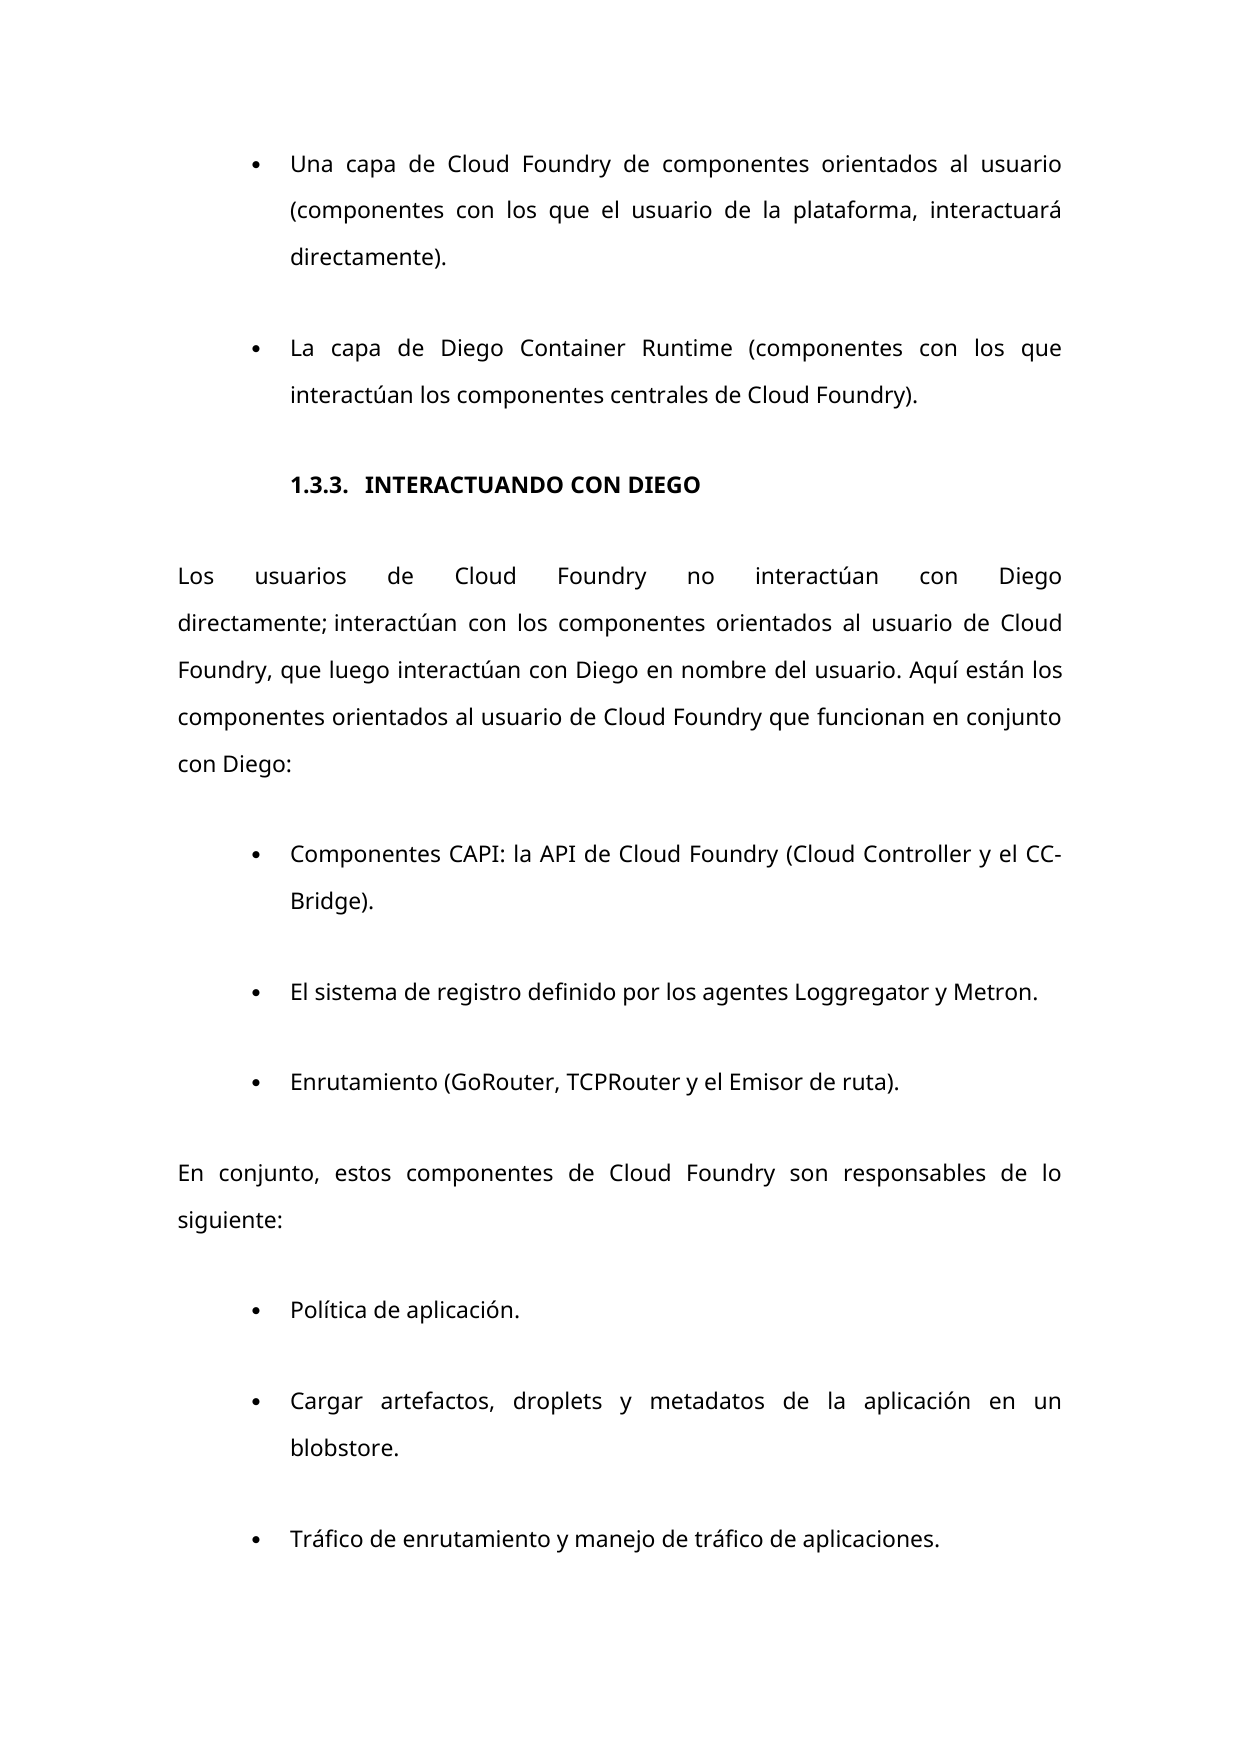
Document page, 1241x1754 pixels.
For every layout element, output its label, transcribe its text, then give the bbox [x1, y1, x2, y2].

list INTERACTUANDO CON DIEGO [290, 469, 1063, 501]
list Componentes CAPI: la API de Cloud Foundry (Cloud Controller y el CC-Bridge). [252, 838, 1063, 916]
list Una capa de Cloud Foundry de componentes orientados al usuario (componentes con los que el usuario de la plataforma, interactuará directamente). [252, 148, 1063, 273]
list Tráfico de enrutamiento y manejo de tráfico de aplicaciones. [252, 1523, 1063, 1554]
list El sistema de registro definido por los agentes Loggregator y Metron. [252, 976, 1063, 1007]
list La capa de Diego Container Runtime (componentes con los que interactúan los componentes centrales de Cloud Foundry). [252, 332, 1063, 410]
list Cargar artefactos, droplets y metadatos de la aplicación en un blobstore. [252, 1385, 1063, 1463]
list Política de aplicación. [252, 1294, 1063, 1326]
text Los usuarios de Cloud Foundry no interactúan con Diego directamente; interactúan con los componentes orientados al usuario de Cloud Foundry, que luego interactúan con Diego en nombre del usuario. Aquí están los componentes orientados al usuario de Cloud Foundry que funcionan en conjunto con Diego: [177, 560, 1063, 779]
list Enrutamiento (GoRouter, TCPRouter y el Emisor de ruta). [252, 1066, 1063, 1098]
text En conjunto, estos componentes de Cloud Foundry son responsables de lo siguiente: [177, 1157, 1063, 1235]
